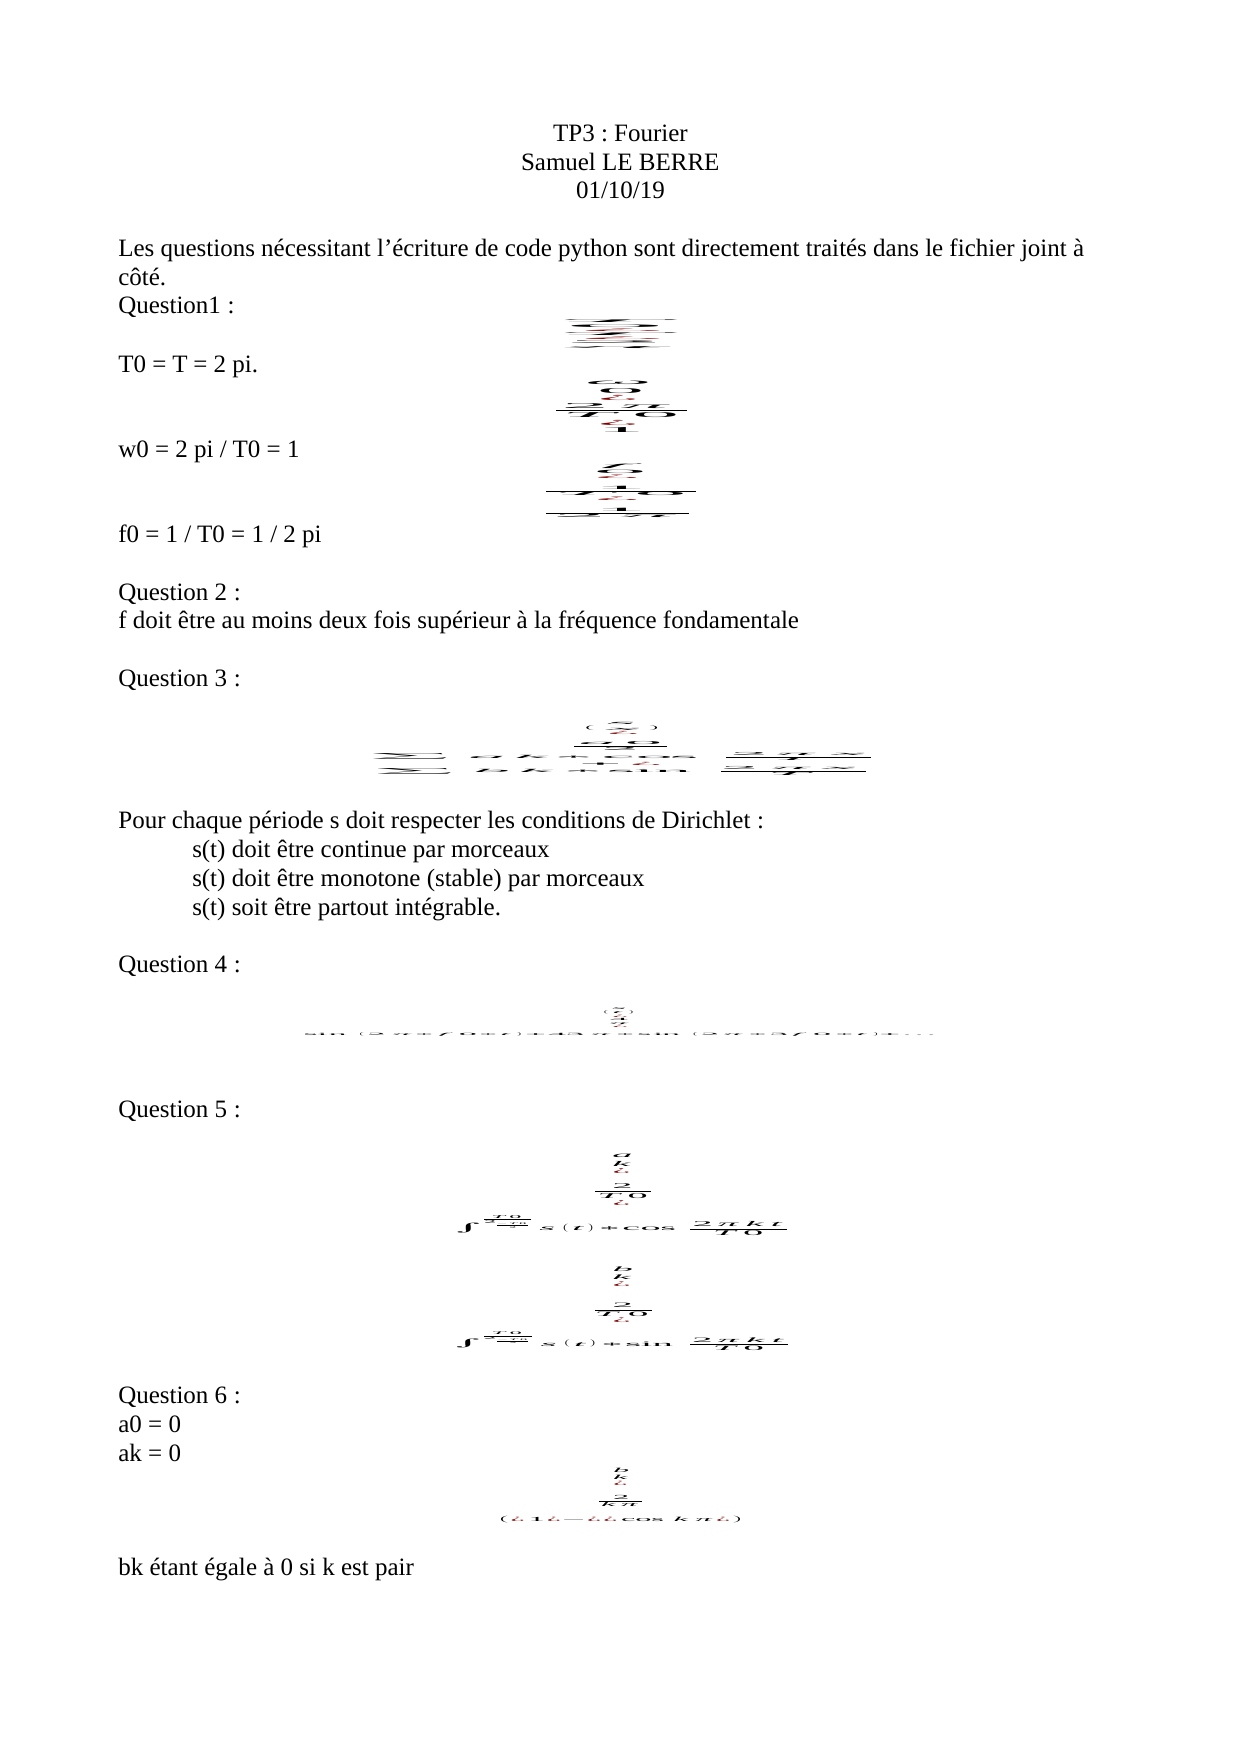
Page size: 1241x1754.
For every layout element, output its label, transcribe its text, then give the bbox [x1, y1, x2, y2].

text Les questions nécessitant l’écriture de code python sont directement traités dans le fichier joint à côté. [118, 233, 1122, 291]
text Question1 : [118, 291, 1122, 319]
text Question 3 : [118, 663, 1122, 692]
text s(t) soit être partout intégrable. [118, 892, 1122, 920]
text bk étant égale à 0 si k est pair [118, 1552, 1122, 1581]
text f0 = 1 / T0 = 1 / 2 pi [118, 519, 1122, 548]
text ak = 0 [118, 1438, 1122, 1467]
text a0 = 0 [118, 1409, 1122, 1438]
text T0 = T = 2 pi. [118, 349, 1122, 378]
text Question 5 : [118, 1094, 1122, 1122]
text 01/10/19 [118, 176, 1122, 204]
text TP3 : Fourier [118, 118, 1122, 147]
text f doit être au moins deux fois supérieur à la fréquence fondamentale [118, 605, 1122, 634]
text Question 2 : [118, 577, 1122, 605]
text w0 = 2 pi / T0 = 1 [118, 434, 1122, 463]
text Samuel LE BERRE [118, 147, 1122, 176]
text Pour chaque période s doit respecter les conditions de Dirichlet : [118, 805, 1122, 834]
text s(t) doit être monotone (stable) par morceaux [118, 863, 1122, 892]
text s(t) doit être continue par morceaux [118, 834, 1122, 863]
text Question 6 : [118, 1381, 1122, 1409]
text Question 4 : [118, 949, 1122, 978]
